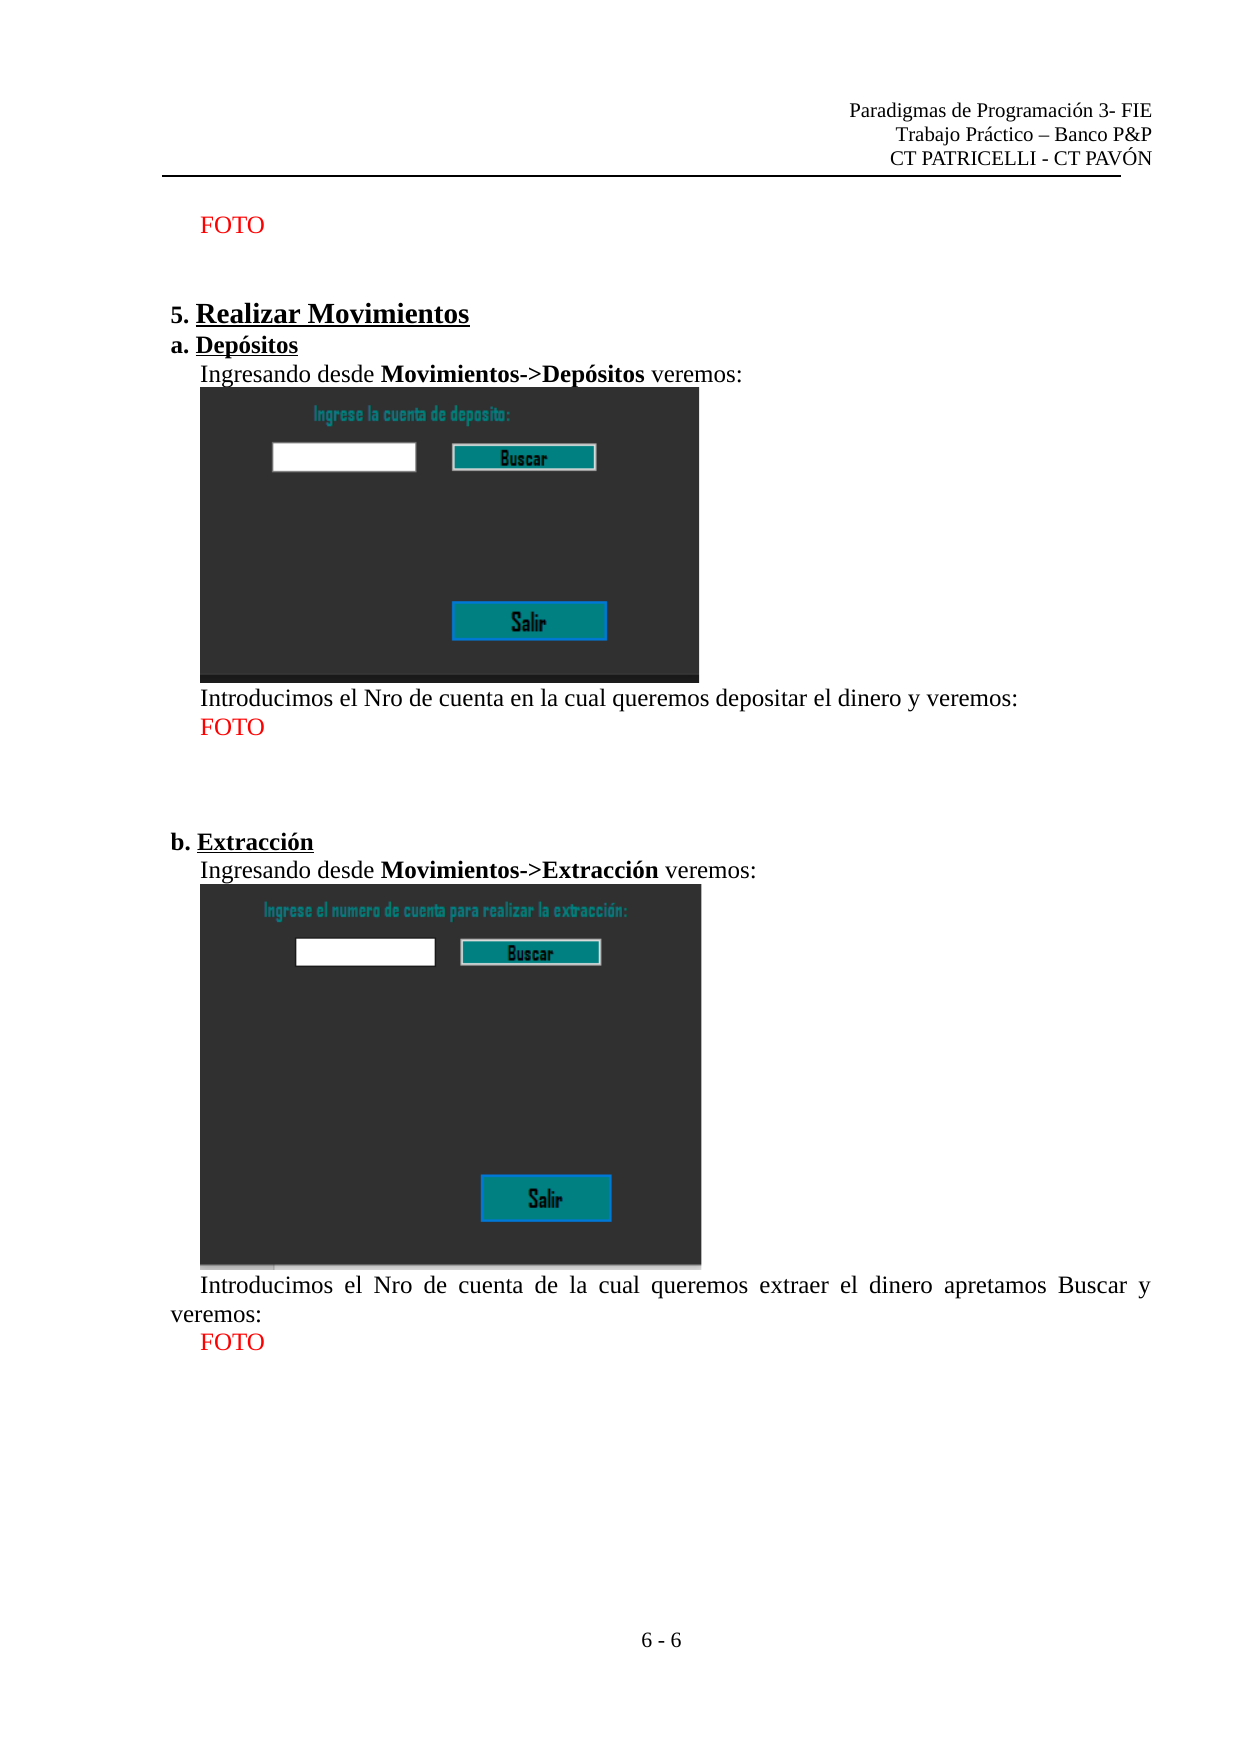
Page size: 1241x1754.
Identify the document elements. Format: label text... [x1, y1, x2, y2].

text Introducimos el Nro de cuenta de la cual queremos extraer el dinero apretamos Buscar y veremos: [170, 1270, 1152, 1327]
text Ingresando desde Movimientos->Depósitos veremos: [170, 359, 1152, 387]
text FOTO [170, 210, 1152, 239]
text b. Extracción [170, 827, 1152, 855]
text FOTO [170, 712, 1152, 740]
text FOTO [170, 1327, 1152, 1356]
picture [200, 387, 445, 683]
picture [200, 884, 439, 1270]
text 5. Realizar Movimientos [170, 296, 1152, 330]
text Ingresando desde Movimientos->Extracción veremos: [170, 855, 1152, 884]
text Introducimos el Nro de cuenta en la cual queremos depositar el dinero y veremos: [170, 683, 1152, 712]
text a. Depósitos [170, 330, 1152, 359]
